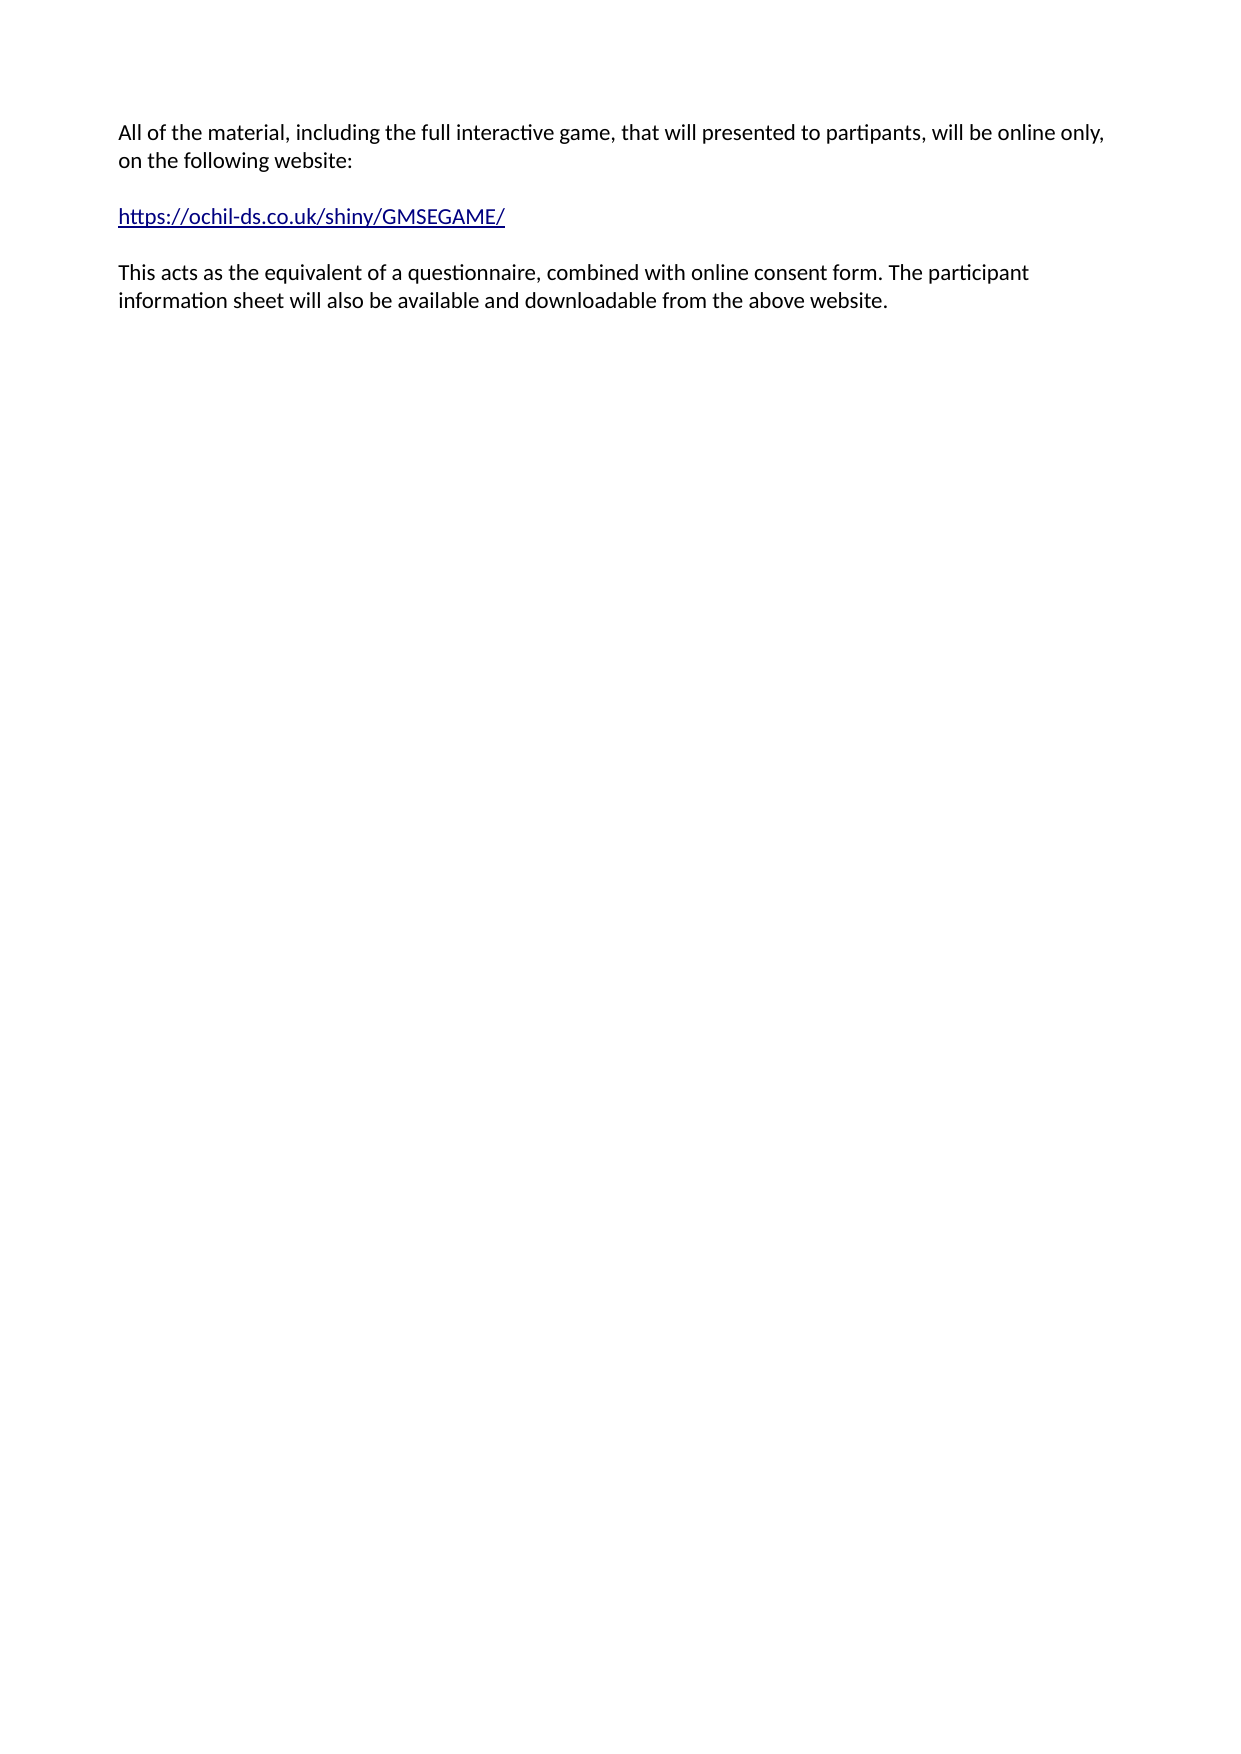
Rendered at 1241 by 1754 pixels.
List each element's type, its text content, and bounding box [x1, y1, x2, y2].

text This acts as the equivalent of a questionnaire, combined with online consent form. The participant information sheet will also be available and downloadable from the above website. [118, 258, 1122, 314]
text All of the material, including the full interactive game, that will presented to partipants, will be online only, on the following website: [118, 118, 1122, 174]
text https://ochil-ds.co.uk/shiny/GMSEGAME/ [118, 202, 1122, 230]
